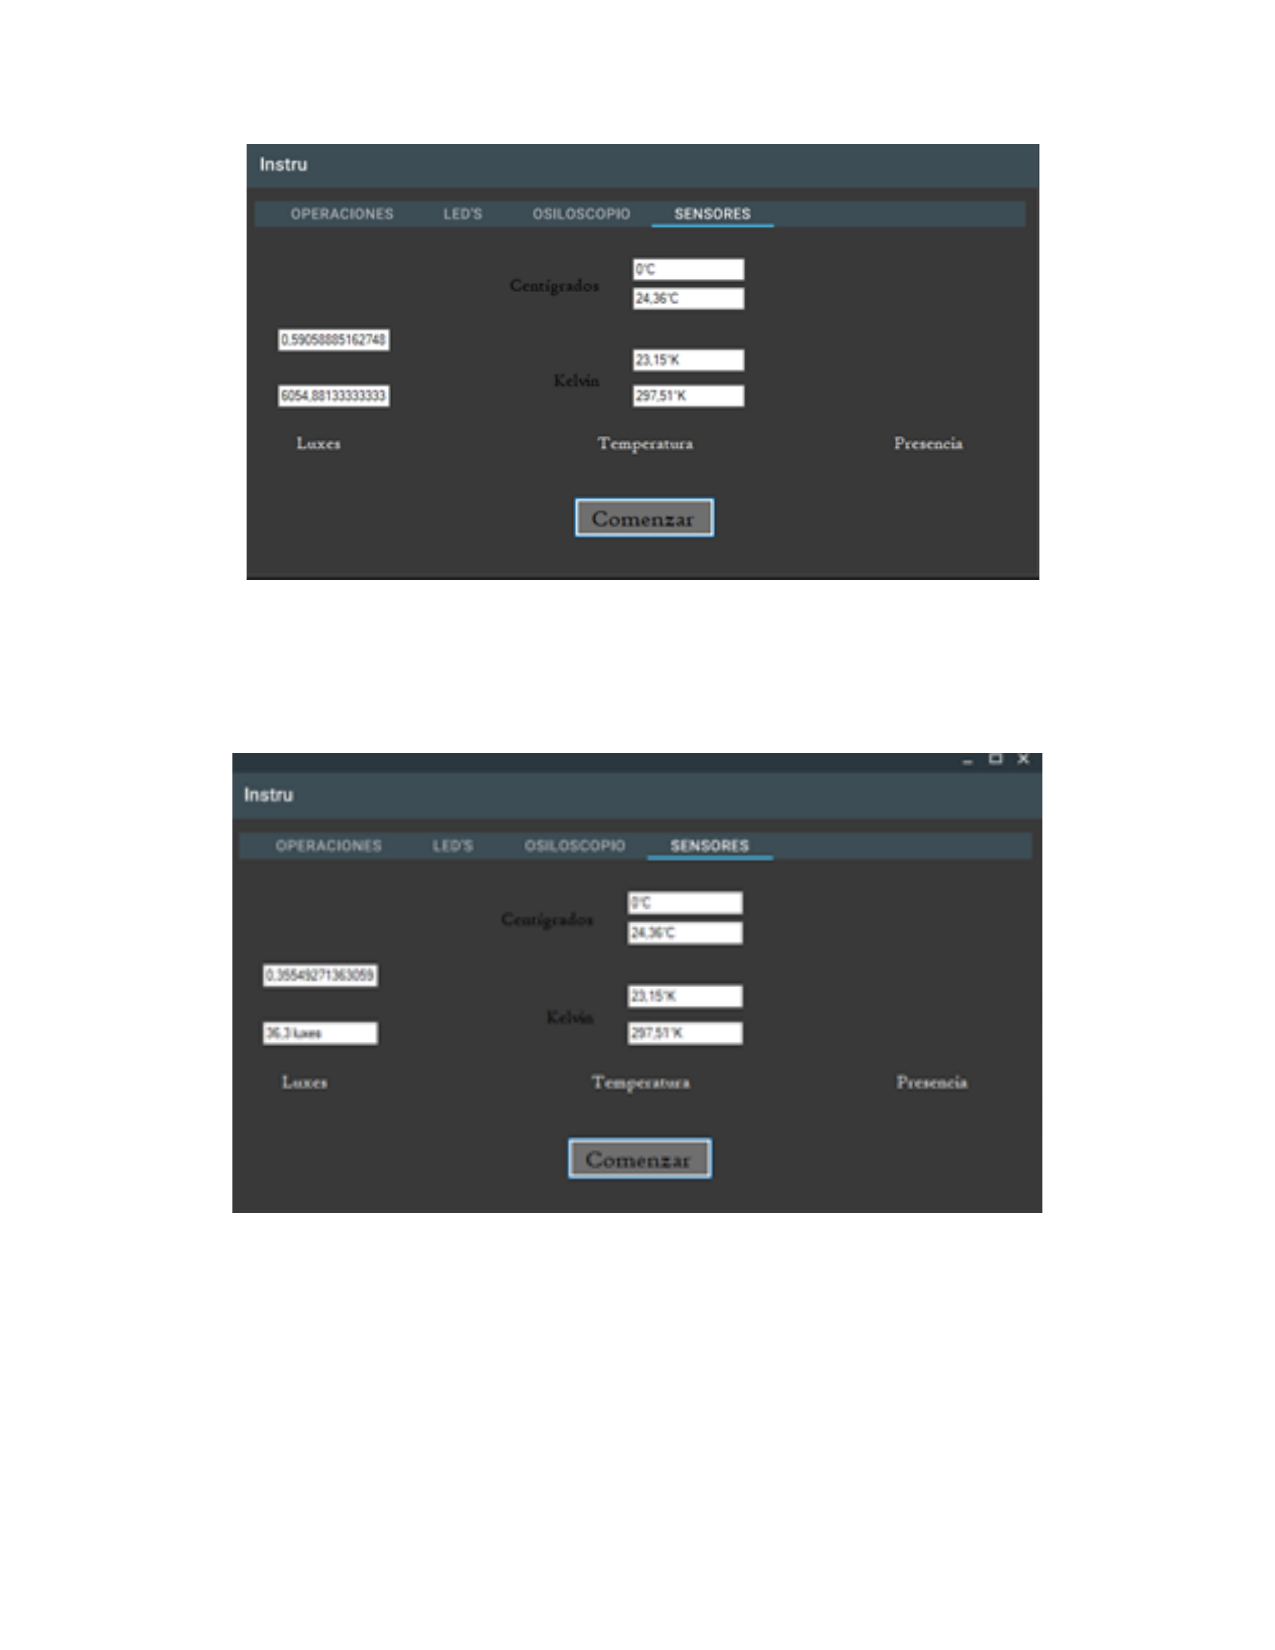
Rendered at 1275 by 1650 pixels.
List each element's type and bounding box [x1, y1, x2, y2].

picture [246, 144, 1040, 580]
picture [232, 753, 1043, 1213]
